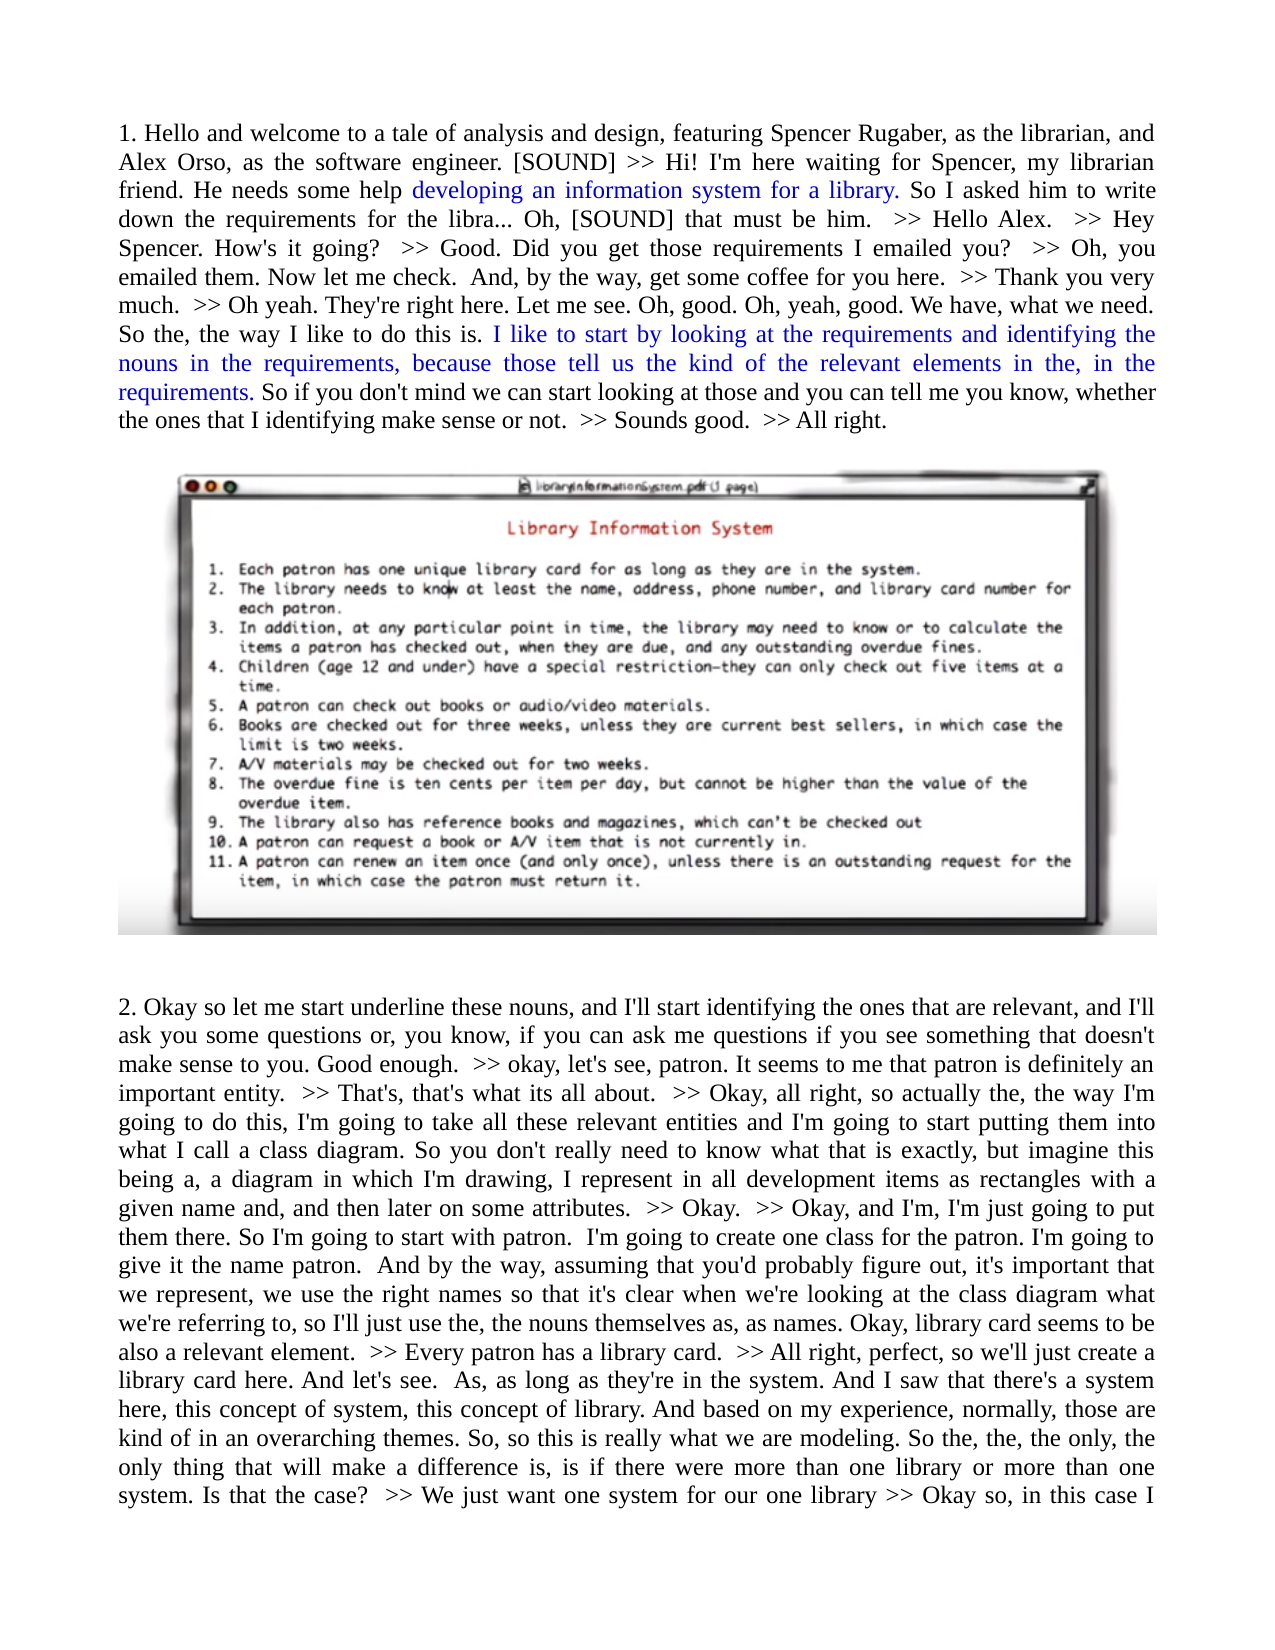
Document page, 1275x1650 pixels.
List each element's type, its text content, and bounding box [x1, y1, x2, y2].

text 2. Okay so let me start underline these nouns, and I'll start identifying the ones that are relevant, and I'll ask you some questions or, you know, if you can ask me questions if you see something that doesn't make sense to you. Good enough. >> okay, let's see, patron. It seems to me that patron is definitely an important entity. >> That's, that's what its all about. >> Okay, all right, so actually the, the way I'm going to do this, I'm going to take all these relevant entities and I'm going to start putting them into what I call a class diagram. So you don't really need to know what that is exactly, but imagine this being a, a diagram in which I'm drawing, I represent in all development items as rectangles with a given name and, and then later on some attributes. >> Okay. >> Okay, and I'm, I'm just going to put them there. So I'm going to start with patron. I'm going to create one class for the patron. I'm going to give it the name patron. And by the way, assuming that you'd probably figure out, it's important that we represent, we use the right names so that it's clear when we're looking at the class diagram what we're referring to, so I'll just use the, the nouns themselves as, as names. Okay, library card seems to be also a relevant element. >> Every patron has a library card. >> All right, perfect, so we'll just create a library card here. And let's see. As, as long as they're in the system. And I saw that there's a system here, this concept of system, this concept of library. And based on my experience, normally, those are kind of in an overarching themes. So, so this is really what we are modeling. So the, the, the only, the only thing that will make a difference is, is if there were more than one library or more than one system. Is that the case? >> We just want one system for our one library >> Okay so, in this case I [118, 992, 1157, 1509]
picture [118, 463, 1157, 935]
text 1. Hello and welcome to a tale of analysis and design, featuring Spencer Rugaber, as the librarian, and Alex Orso, as the software engineer. [SOUND] >> Hi! I'm here waiting for Spencer, my librarian friend. He needs some help developing an information system for a library. So I asked him to write down the requirements for the libra... Oh, [SOUND] that must be him. >> Hello Alex. >> Hey Spencer. How's it going? >> Good. Did you get those requirements I emailed you? >> Oh, you emailed them. Now let me check. And, by the way, get some coffee for you here. >> Thank you very much. >> Oh yeah. They're right here. Let me see. Oh, good. Oh, yeah, good. We have, what we need. So the, the way I like to do this is. I like to start by looking at the requirements and identifying the nouns in the requirements, because those tell us the kind of the relevant elements in the, in the requirements. So if you don't mind we can start looking at those and you can tell me you know, whether the ones that I identifying make sense or not. >> Sounds good. >> All right. [118, 118, 1157, 434]
